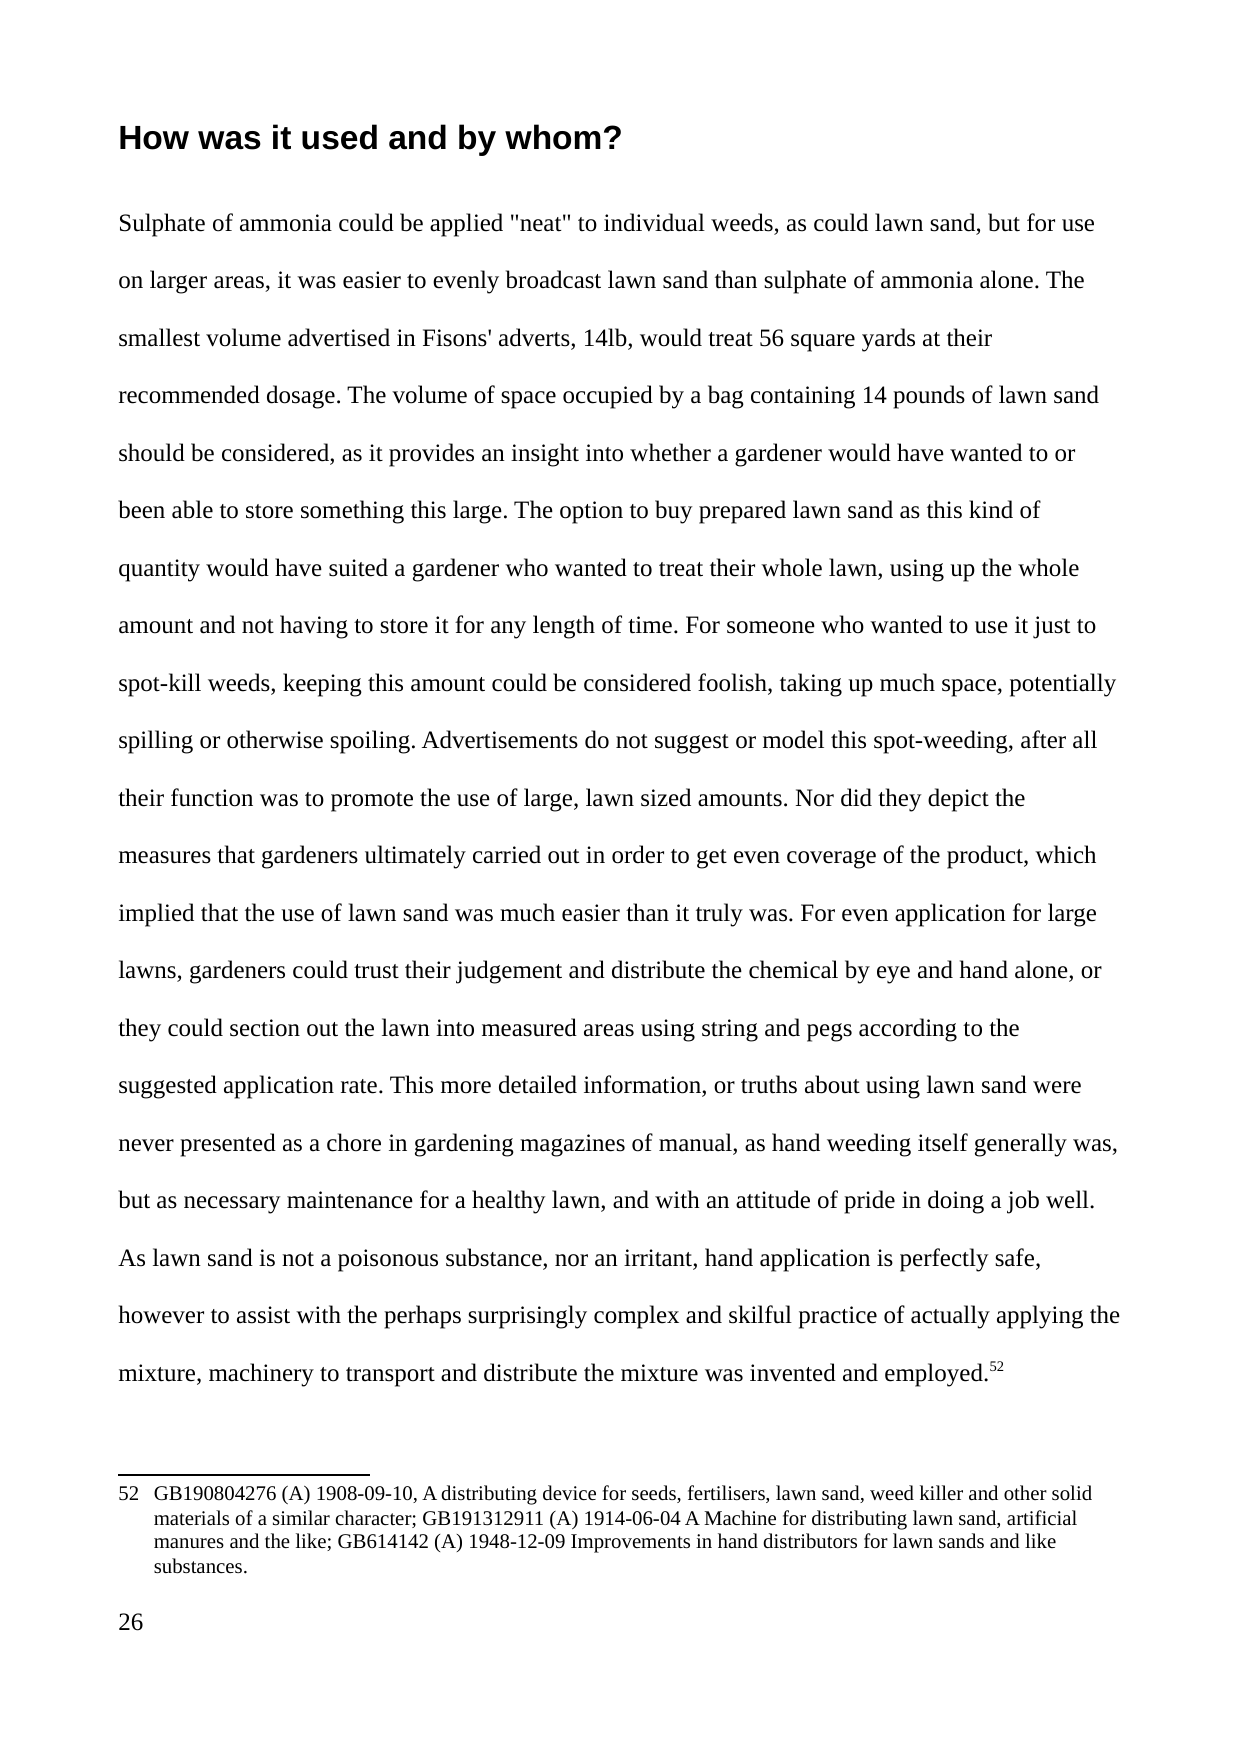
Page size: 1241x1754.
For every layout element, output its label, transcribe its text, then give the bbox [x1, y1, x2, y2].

text Sulphate of ammonia could be applied "neat" to individual weeds, as could lawn sand, but for use on larger areas, it was easier to evenly broadcast lawn sand than sulphate of ammonia alone. The smallest volume advertised in Fisons' adverts, 14lb, would treat 56 square yards at their recommended dosage. The volume of space occupied by a bag containing 14 pounds of lawn sand should be considered, as it provides an insight into whether a gardener would have wanted to or been able to store something this large. The option to buy prepared lawn sand as this kind of quantity would have suited a gardener who wanted to treat their whole lawn, using up the whole amount and not having to store it for any length of time. For someone who wanted to use it just to spot-kill weeds, keeping this amount could be considered foolish, taking up much space, potentially spilling or otherwise spoiling. Advertisements do not suggest or model this spot-weeding, after all their function was to promote the use of large, lawn sized amounts. Nor did they depict the measures that gardeners ultimately carried out in order to get even coverage of the product, which implied that the use of lawn sand was much easier than it truly was. For even application for large lawns, gardeners could trust their judgement and distribute the chemical by eye and hand alone, or they could section out the lawn into measured areas using string and pegs according to the suggested application rate. This more detailed information, or truths about using lawn sand were never presented as a chore in gardening magazines of manual, as hand weeding itself generally was, but as necessary maintenance for a healthy lawn, and with an attitude of pride in doing a job well. As lawn sand is not a poisonous substance, nor an irritant, hand application is perfectly safe, however to assist with the perhaps surprisingly complex and skilful practice of actually applying the mixture, machinery to transport and distribute the mixture was invented and employed. [118, 208, 1122, 1387]
subtitle How was it used and by whom? [118, 118, 1122, 157]
text GB190804276 (A) 1908-09-10, A distributing device for seeds, fertilisers, lawn sand, weed killer and other solid materials of a similar character; GB191312911 (A) 1914-06-04 A Machine for distributing lawn sand, artificial manures and the like; GB614142 (A) 1948-12-09 Improvements in hand distributors for lawn sands and like substances. [118, 1481, 1122, 1578]
